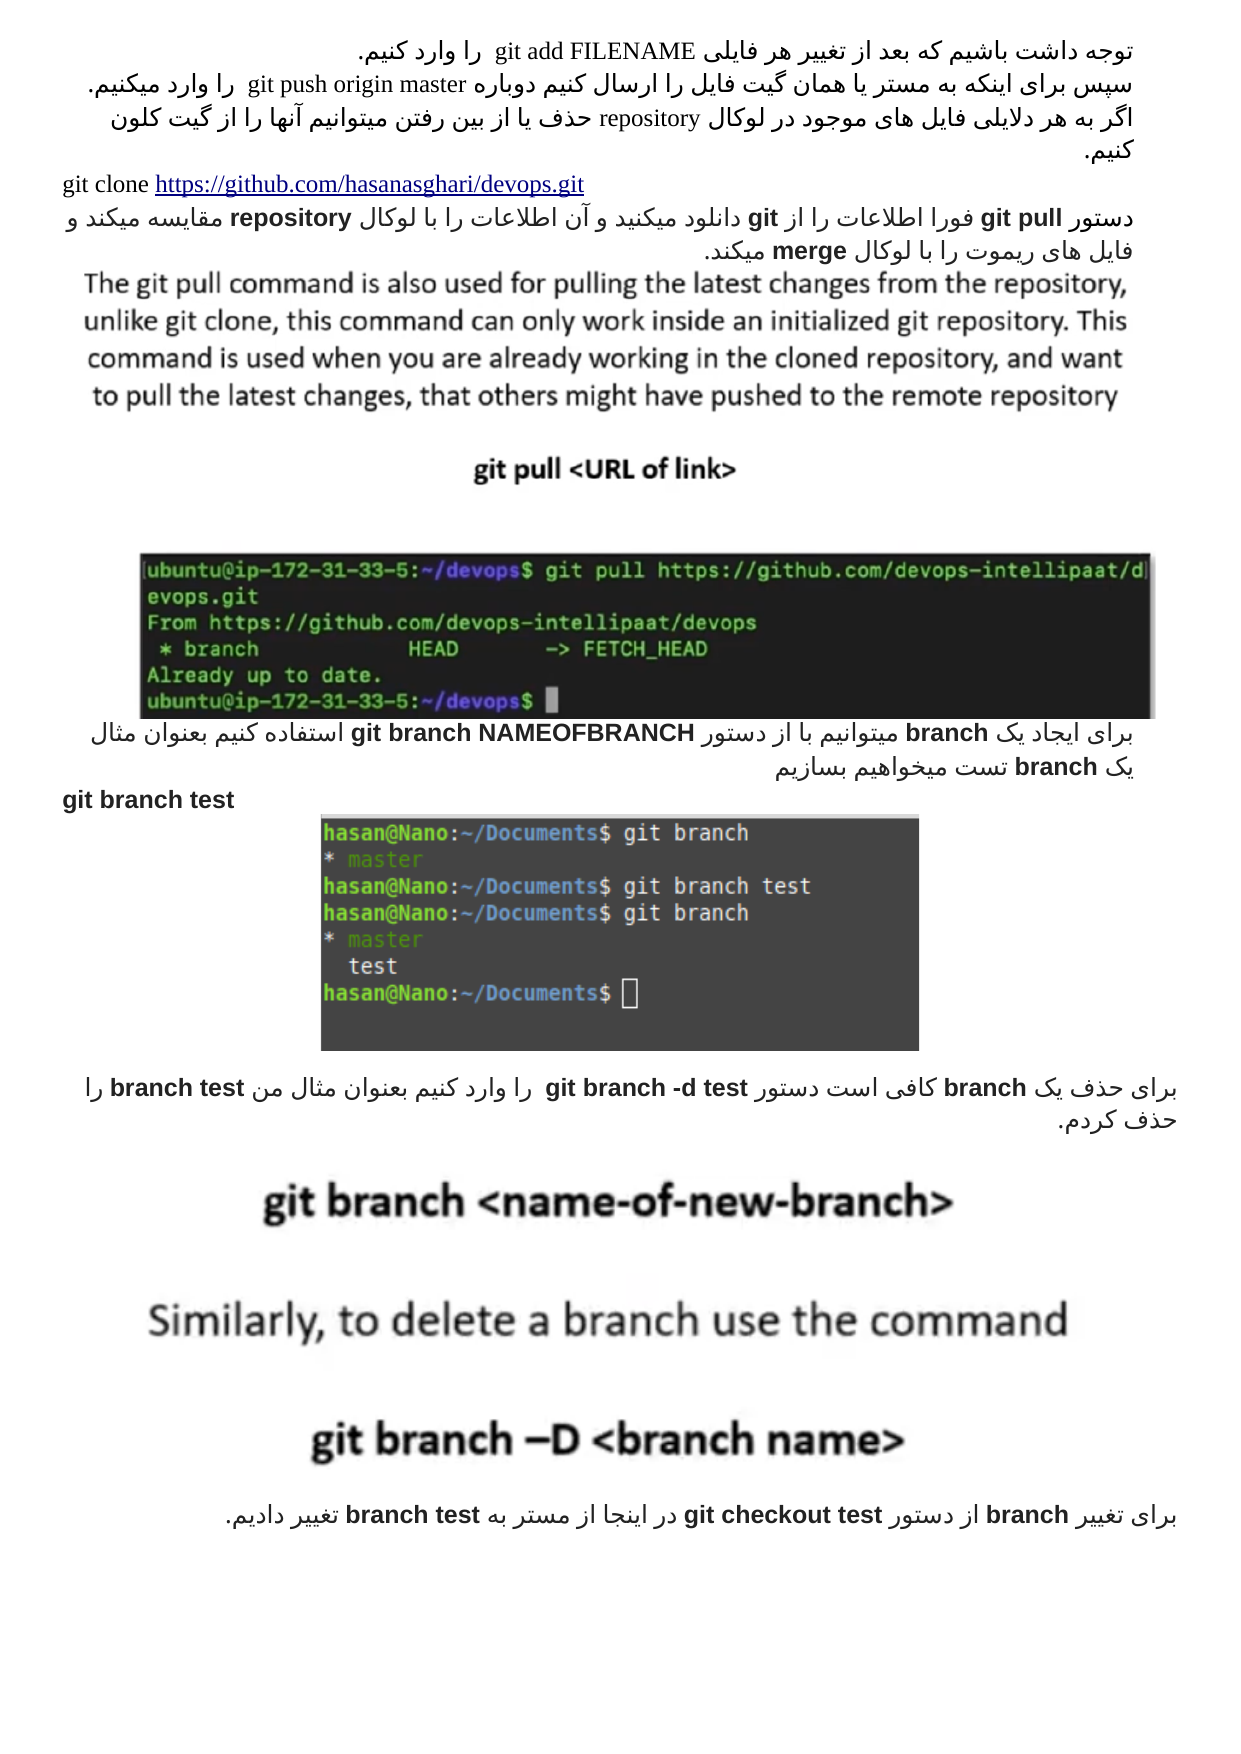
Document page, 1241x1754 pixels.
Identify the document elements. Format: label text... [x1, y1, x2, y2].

text سپس برای اینکه به مستر یا همان گیت فایل را ارسال کنیم دوباره git push origin master را وارد میکنیم. [62, 69, 1134, 103]
text توجه داشت باشیم که بعد از تغییر هر فایلی git add FILENAME را وارد کنیم. [62, 36, 1134, 69]
picture [84, 270, 1156, 719]
text اگر به هر دلایلی فایل های موجود در لوکال repository حذف یا از بین رفتن میتوانیم آنها را از گیت کلون کنیم. [62, 103, 1134, 169]
text git clone https://github.com/hasanasghari/devops.git [62, 169, 1134, 203]
text برای تغییر branch از دستور git checkout test در اینجا از مستر به branch test تغییر دادیم. [62, 1139, 1177, 1534]
picture [320, 814, 920, 1051]
picture [77, 1139, 1163, 1501]
text برای ایجاد یک branch میتوانیم با از دستور git branch NAMEOFBRANCH استفاده کنیم بعنوان مثال یک branch تست میخواهیم بسازیم [62, 270, 1134, 785]
text git branch test [62, 785, 1134, 814]
text برای حذف یک branch کافی است دستور git branch -d test را وارد کنیم بعنوان مثال من branch test را حذف کردم. [62, 1073, 1177, 1139]
text دستور git pull فورا اطلاعات را از git دانلود میکنید و آن اطلاعات را با لوکال repository مقایسه میکند و فایل های ریموت را با لوکال merge میکند. [62, 203, 1134, 270]
